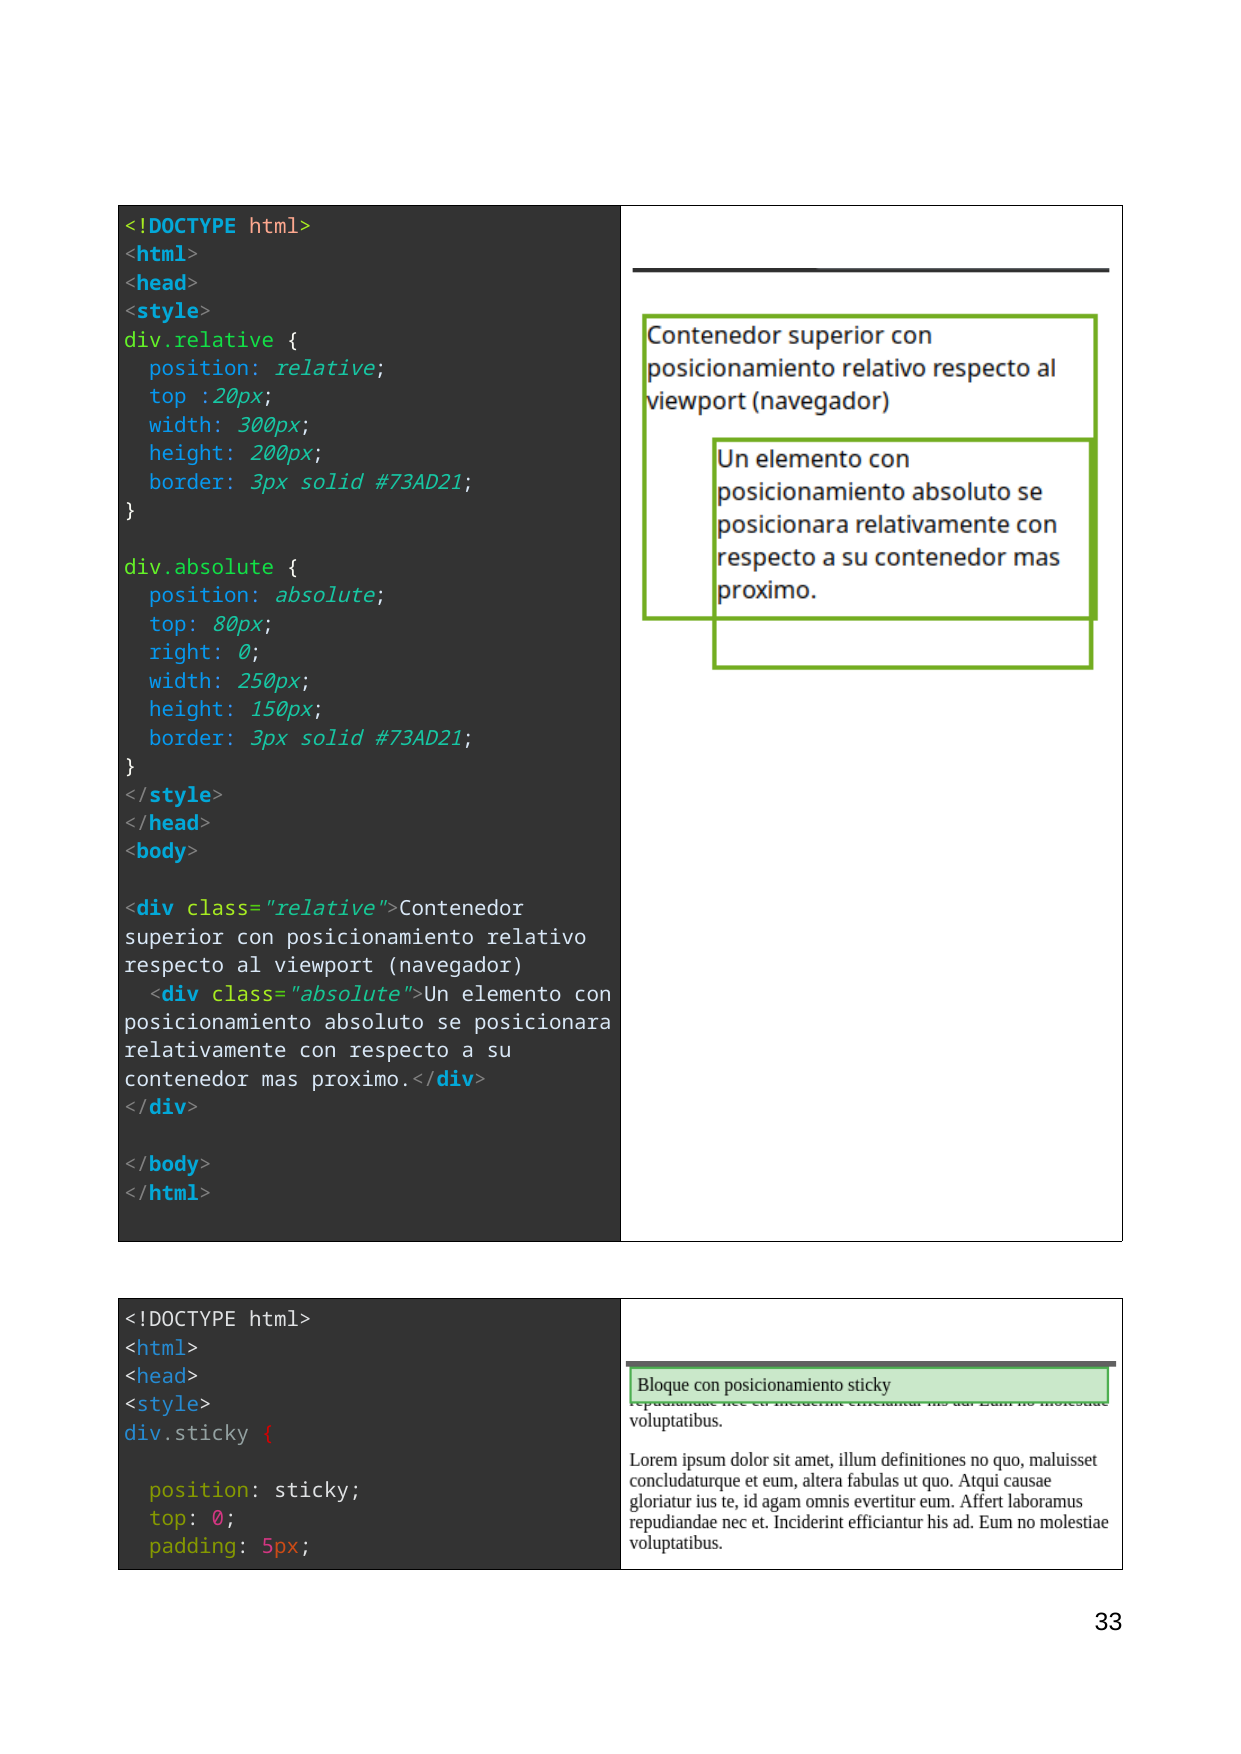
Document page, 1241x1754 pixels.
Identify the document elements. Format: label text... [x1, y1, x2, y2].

table_header [621, 1299, 1122, 1569]
table_header [621, 206, 1122, 1241]
table_header <!DOCTYPE html> <html> <head> <style> div.relative { position: relative; top :20px; width: 300px; height: 200px; border: 3px solid #73AD21; } div.absolute { position: absolute; top: 80px; right: 0; width: 250px; height: 150px; border: 3px solid #73AD21; } </style> </head> <body> <div class="relative">Contenedor superior con posicionamiento relativo respecto al viewport (navegador) <div class="absolute">Un elemento con posicionamiento absoluto se posicionara relativamente con respecto a su contenedor mas proximo.</div> </div> </body> </html> [119, 206, 620, 1241]
table_header <!DOCTYPE html> <html> <head> <style> div.sticky { position: sticky; top: 0; padding: 5px; [119, 1299, 620, 1569]
picture [625, 1361, 1117, 1564]
picture [632, 268, 1110, 679]
